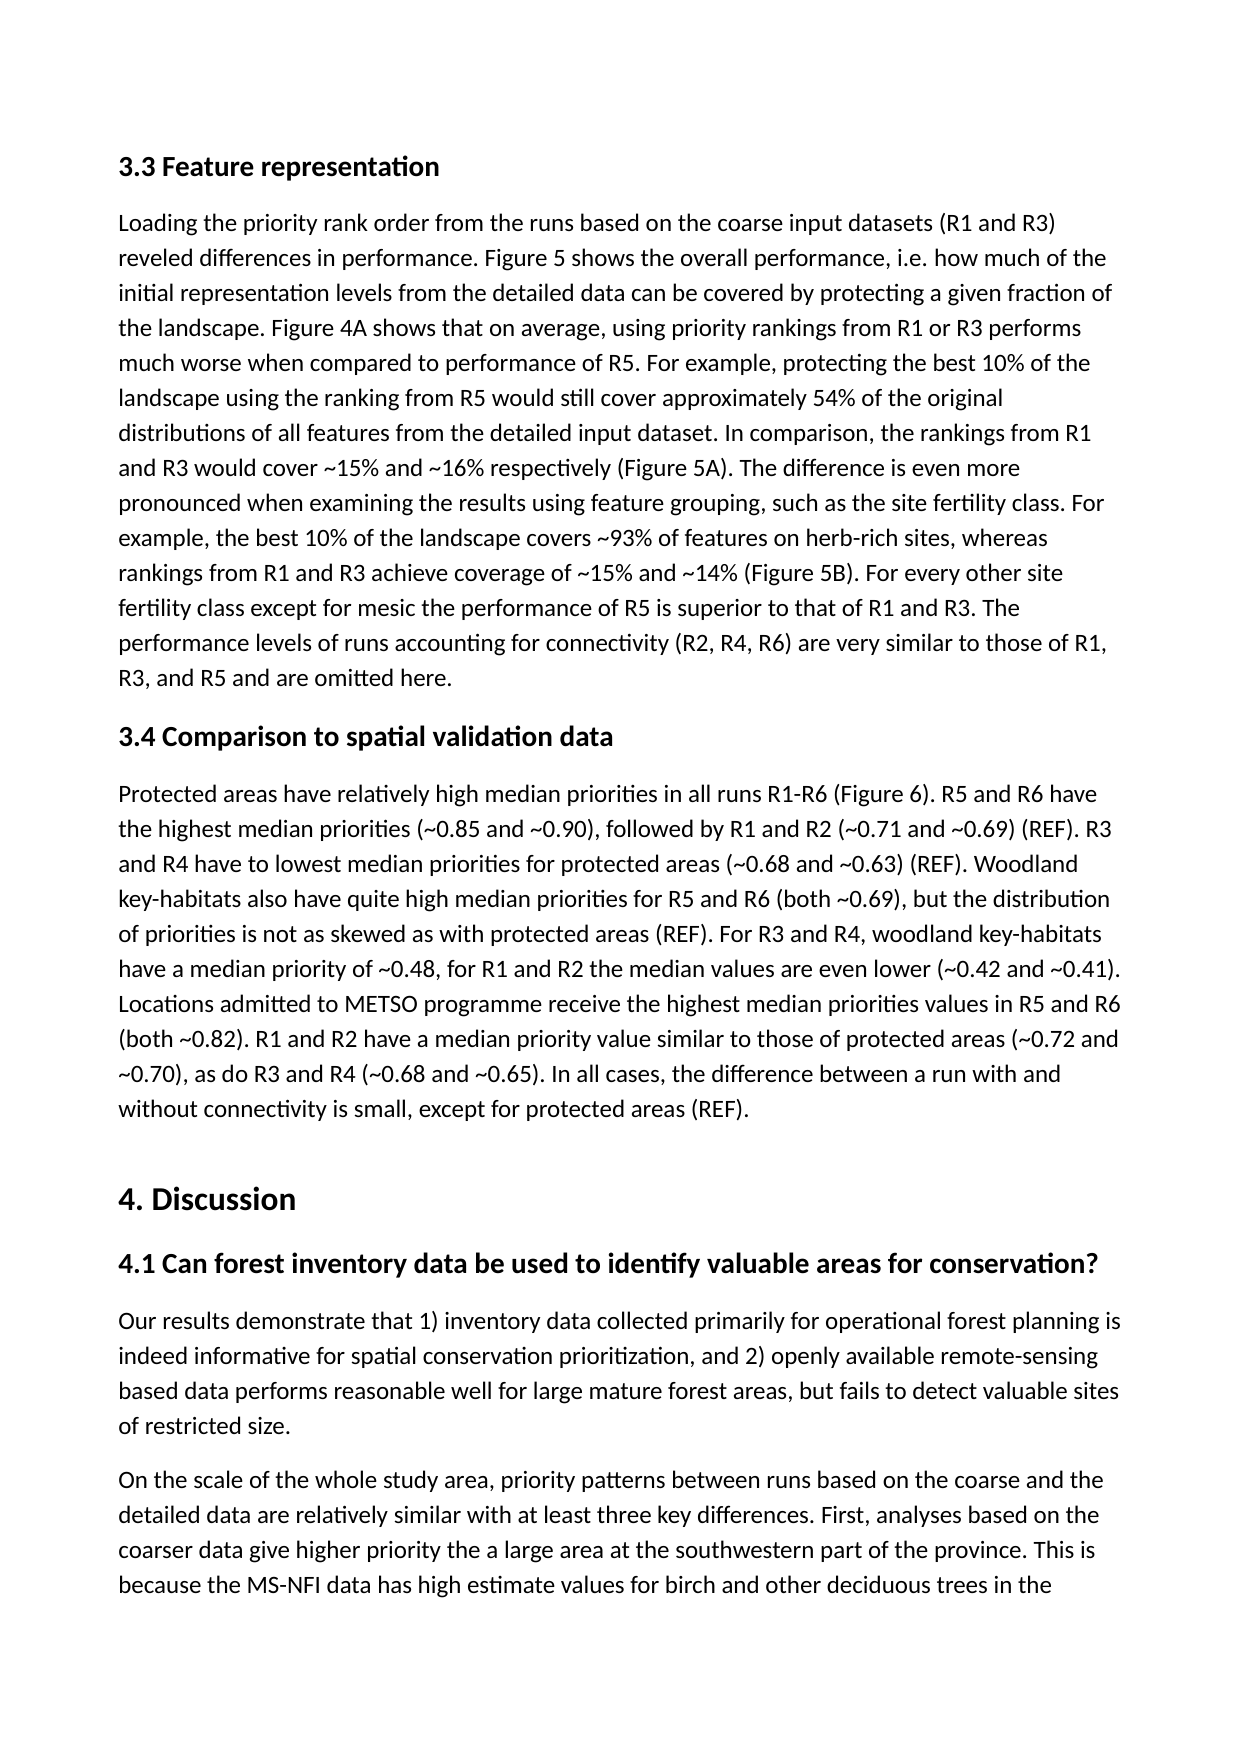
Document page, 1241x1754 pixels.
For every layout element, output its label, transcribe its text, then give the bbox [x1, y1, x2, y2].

subtitle 3.3 Feature representation [118, 148, 1122, 183]
subtitle 3.4 Comparison to spatial validation data [118, 718, 1122, 754]
text Protected areas have relatively high median priorities in all runs R1-R6 (Figure 6). R5 and R6 have the highest median priorities (~0.85 and ~0.90), followed by R1 and R2 (~0.71 and ~0.69) (REF). R3 and R4 have to lowest median priorities for protected areas (~0.68 and ~0.63) (REF). Woodland key-habitats also have quite high median priorities for R5 and R6 (both ~0.69), but the distribution of priorities is not as skewed as with protected areas (REF). For R3 and R4, woodland key-habitats have a median priority of ~0.48, for R1 and R2 the median values are even lower (~0.42 and ~0.41). Locations admitted to METSO programme receive the highest median priorities values in R5 and R6 (both ~0.82). R1 and R2 have a median priority value similar to those of protected areas (~0.72 and ~0.70), as do R3 and R4 (~0.68 and ~0.65). In all cases, the difference between a run with and without connectivity is small, except for protected areas (REF). [118, 778, 1122, 1123]
text Our results demonstrate that 1) inventory data collected primarily for operational forest planning is indeed informative for spatial conservation prioritization, and 2) openly available remote-sensing based data performs reasonable well for large mature forest areas, but fails to detect valuable sites of restricted size. [118, 1305, 1122, 1441]
text Loading the priority rank order from the runs based on the coarse input datasets (R1 and R3) reveled differences in performance. Figure 5 shows the overall performance, i.e. how much of the initial representation levels from the detailed data can be covered by protecting a given fraction of the landscape. Figure 4A shows that on average, using priority rankings from R1 or R3 performs much worse when compared to performance of R5. For example, protecting the best 10% of the landscape using the ranking from R5 would still cover approximately 54% of the original distributions of all features from the detailed input dataset. In comparison, the rankings from R1 and R3 would cover ~15% and ~16% respectively (Figure 5A). The difference is even more pronounced when examining the results using feature grouping, such as the site fertility class. For example, the best 10% of the landscape covers ~93% of features on herb-rich sites, whereas rankings from R1 and R3 achieve coverage of ~15% and ~14% (Figure 5B). For every other site fertility class except for mesic the performance of R5 is superior to that of R1 and R3. The performance levels of runs accounting for connectivity (R2, R4, R6) are very similar to those of R1, R3, and R5 and are omitted here. [118, 207, 1122, 693]
subtitle 4. Discussion [118, 1178, 1122, 1218]
subtitle 4.1 Can forest inventory data be used to identify valuable areas for conservation? [118, 1245, 1122, 1281]
text On the scale of the whole study area, priority patterns between runs based on the coarse and the detailed data are relatively similar with at least three key differences. First, analyses based on the coarser data give higher priority the a large area at the southwestern part of the province. This is because the MS-NFI data has high estimate values for birch and other deciduous trees in the [118, 1464, 1122, 1599]
